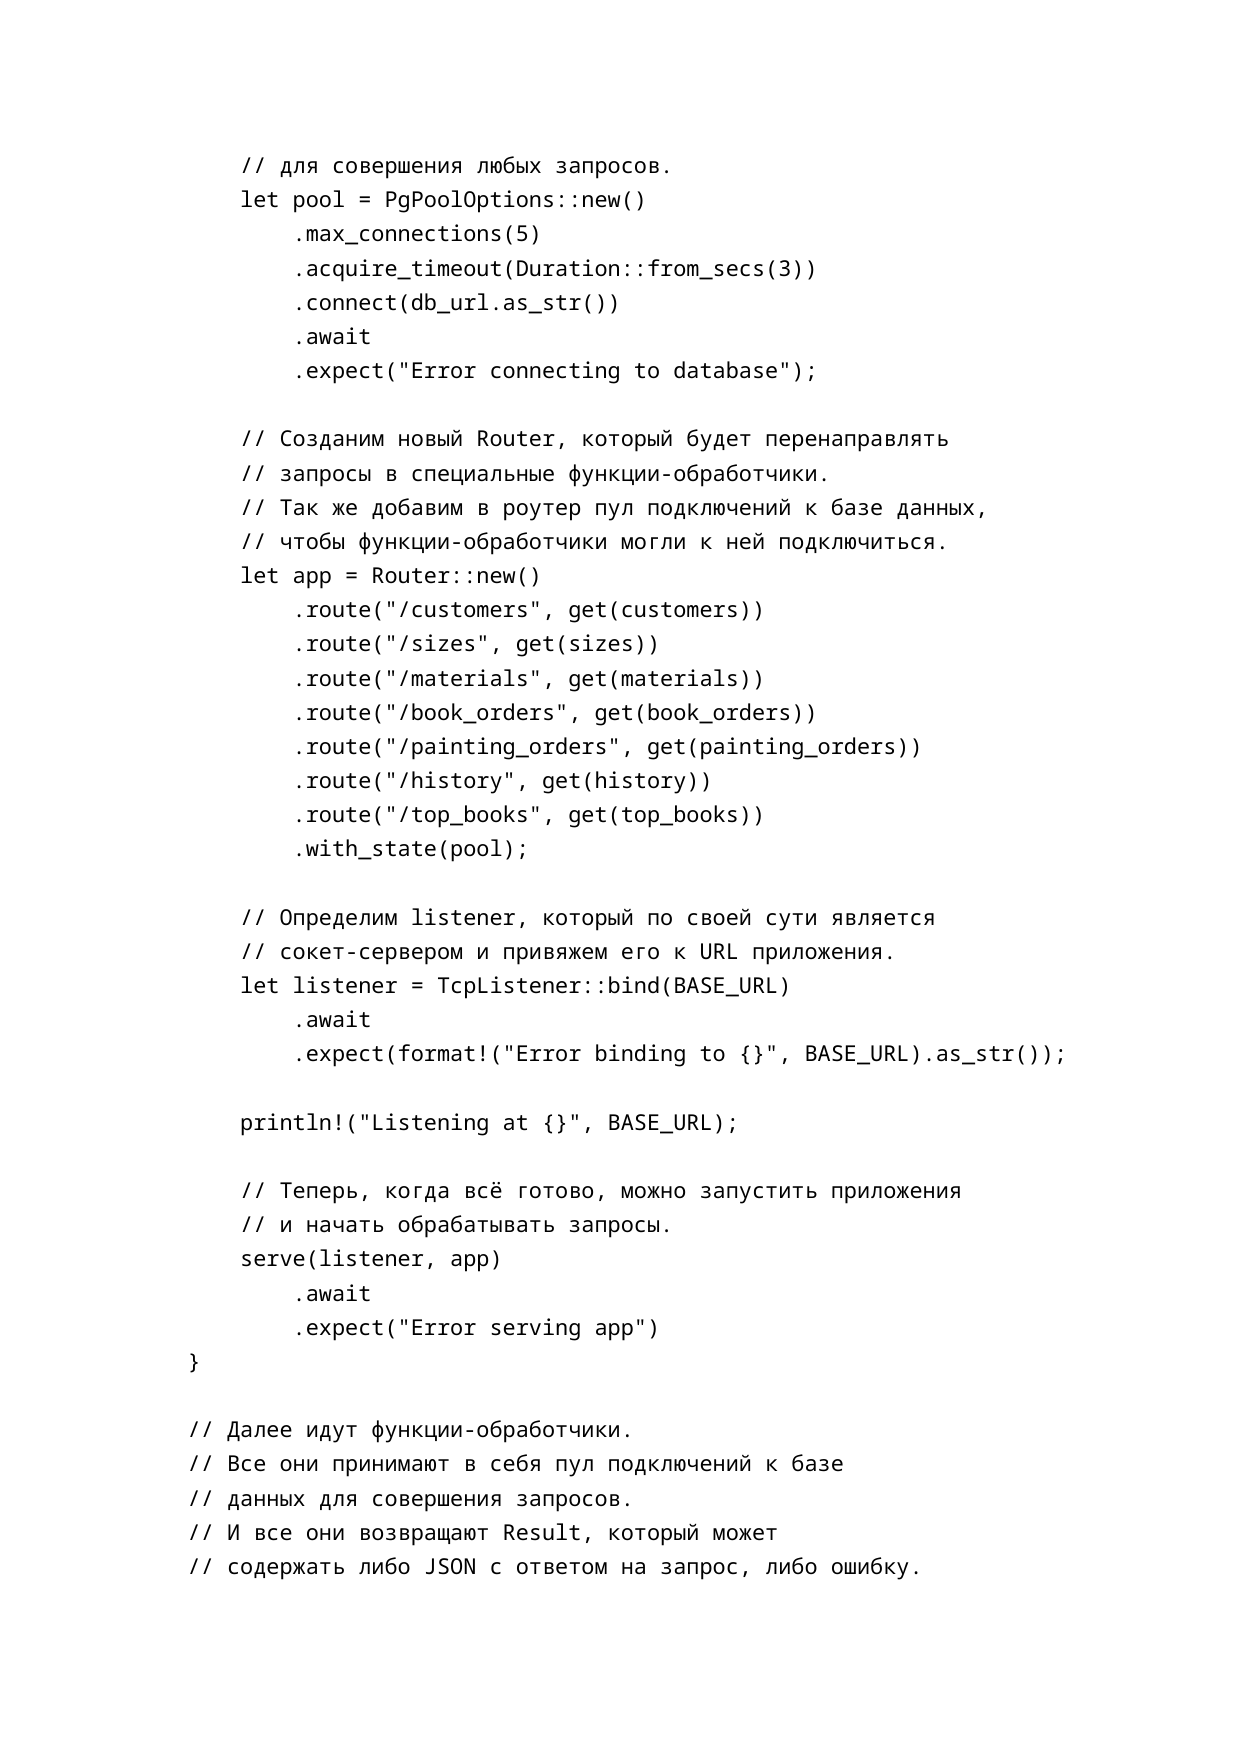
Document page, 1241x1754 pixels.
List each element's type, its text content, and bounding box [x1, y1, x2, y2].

text // И все они возвращают Result, который может [187, 1517, 1090, 1546]
text // Созданим новый Router, который будет перенаправлять [187, 423, 1090, 453]
text // содержать либо JSON с ответом на запрос, либо ошибку. [187, 1551, 1090, 1581]
text // данных для совершения запросов. [187, 1482, 1090, 1512]
text .await [187, 1004, 1090, 1034]
text } [187, 1346, 1090, 1376]
text .expect("Error connecting to database"); [187, 355, 1090, 385]
text // сокет-сервером и привяжем его к URL приложения. [187, 936, 1090, 966]
text .route("/history", get(history)) [187, 765, 1090, 795]
text .route("/painting_orders", get(painting_orders)) [187, 731, 1090, 761]
text // Далее идут функции-обработчики. [187, 1414, 1090, 1444]
text .route("/sizes", get(sizes)) [187, 628, 1090, 658]
text .await [187, 1277, 1090, 1307]
text let app = Router::new() [187, 560, 1090, 590]
text .max_connections(5) [187, 218, 1090, 248]
text // Определим listener, который по своей сути является [187, 902, 1090, 931]
text .with_state(pool); [187, 833, 1090, 863]
text serve(listener, app) [187, 1243, 1090, 1273]
text // Так же добавим в роутер пул подключений к базе данных, [187, 492, 1090, 521]
text // чтобы функции-обработчики могли к ней подключиться. [187, 526, 1090, 556]
text .route("/materials", get(materials)) [187, 662, 1090, 692]
text .route("/top_books", get(top_books)) [187, 799, 1090, 829]
text println!("Listening at {}", BASE_URL); [187, 1107, 1090, 1136]
text // Теперь, когда всё готово, можно запустить приложения [187, 1175, 1090, 1205]
text .expect(format!("Error binding to {}", BASE_URL).as_str()); [187, 1038, 1090, 1068]
text let pool = PgPoolOptions::new() [187, 184, 1090, 214]
text .expect("Error serving app") [187, 1312, 1090, 1341]
text .acquire_timeout(Duration::from_secs(3)) [187, 252, 1090, 282]
text // запросы в специальные функции-обработчики. [187, 457, 1090, 487]
text .route("/book_orders", get(book_orders)) [187, 697, 1090, 726]
text let listener = TcpListener::bind(BASE_URL) [187, 970, 1090, 1000]
text // для совершения любых запросов. [187, 150, 1090, 180]
text .connect(db_url.as_str()) [187, 287, 1090, 316]
text .route("/customers", get(customers)) [187, 594, 1090, 624]
text // и начать обрабатывать запросы. [187, 1209, 1090, 1239]
text .await [187, 321, 1090, 351]
text // Все они принимают в себя пул подключений к базе [187, 1448, 1090, 1478]
